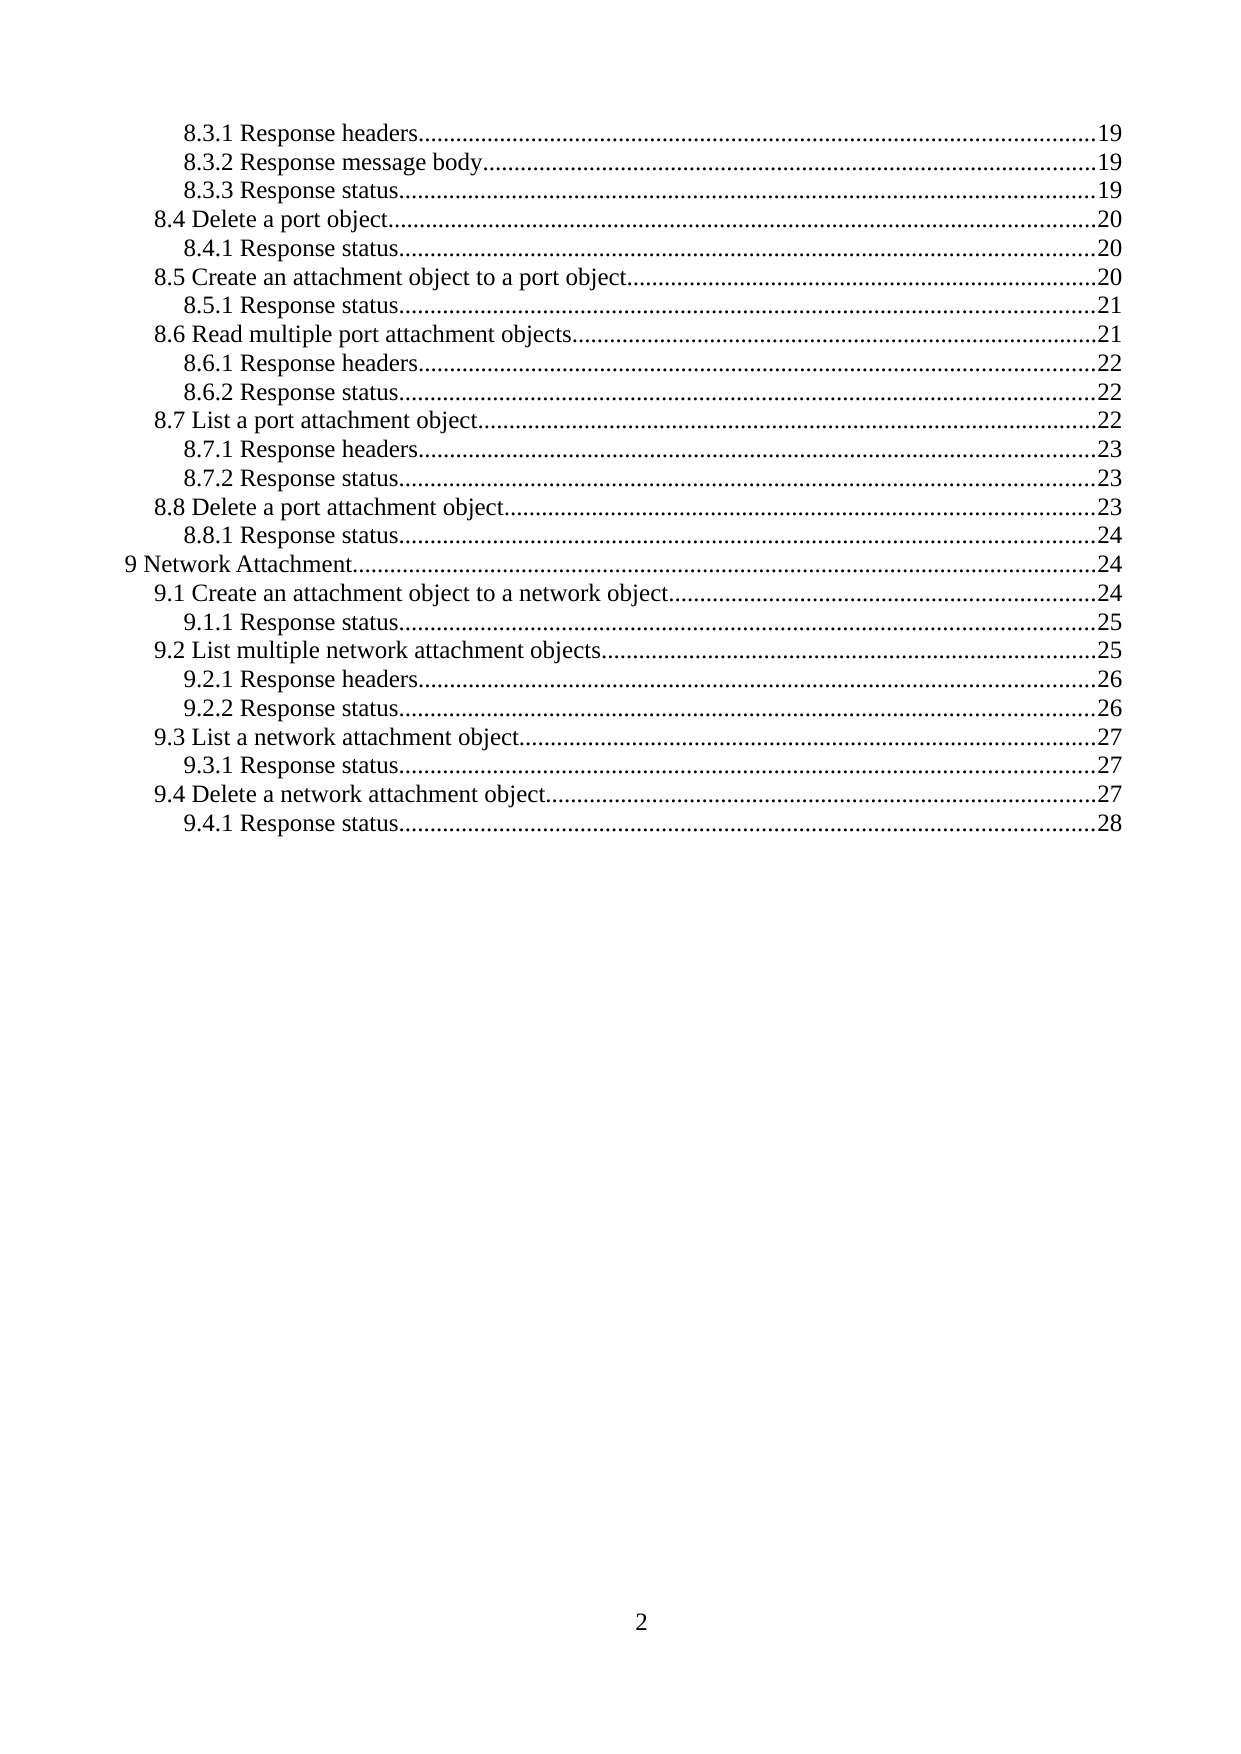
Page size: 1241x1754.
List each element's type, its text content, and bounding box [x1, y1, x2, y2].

text 8.4 Delete a port object 20 [148, 204, 1122, 233]
text 9.4.1 Response status 28 [177, 808, 1122, 837]
text 8.3.3 Response status 19 [177, 176, 1122, 204]
text 9.2 List multiple network attachment objects 25 [148, 636, 1122, 664]
text 8.5 Create an attachment object to a port object 20 [148, 262, 1122, 291]
text 8.5.1 Response status 21 [177, 291, 1122, 319]
text 8.6.2 Response status 22 [177, 377, 1122, 406]
text 9.3 List a network attachment object 27 [148, 722, 1122, 751]
text 8.6 Read multiple port attachment objects 21 [148, 319, 1122, 348]
text 8.7 List a port attachment object 22 [148, 406, 1122, 434]
text 8.7.2 Response status 23 [177, 463, 1122, 492]
text 9.3.1 Response status 27 [177, 751, 1122, 779]
text 8.4.1 Response status 20 [177, 233, 1122, 262]
text 8.3.1 Response headers 19 [177, 118, 1122, 147]
text 9.2.2 Response status 26 [177, 693, 1122, 722]
text 9.4 Delete a network attachment object 27 [148, 779, 1122, 808]
text 9.1.1 Response status 25 [177, 607, 1122, 636]
text 8.6.1 Response headers 22 [177, 348, 1122, 377]
text 8.3.2 Response message body 19 [177, 147, 1122, 176]
text 8.8 Delete a port attachment object 23 [148, 492, 1122, 521]
text 8.7.1 Response headers 23 [177, 434, 1122, 463]
text 8.8.1 Response status 24 [177, 521, 1122, 549]
text 9.2.1 Response headers 26 [177, 664, 1122, 693]
text 9.1 Create an attachment object to a network object 24 [148, 578, 1122, 607]
text 9 Network Attachment 24 [118, 549, 1122, 578]
